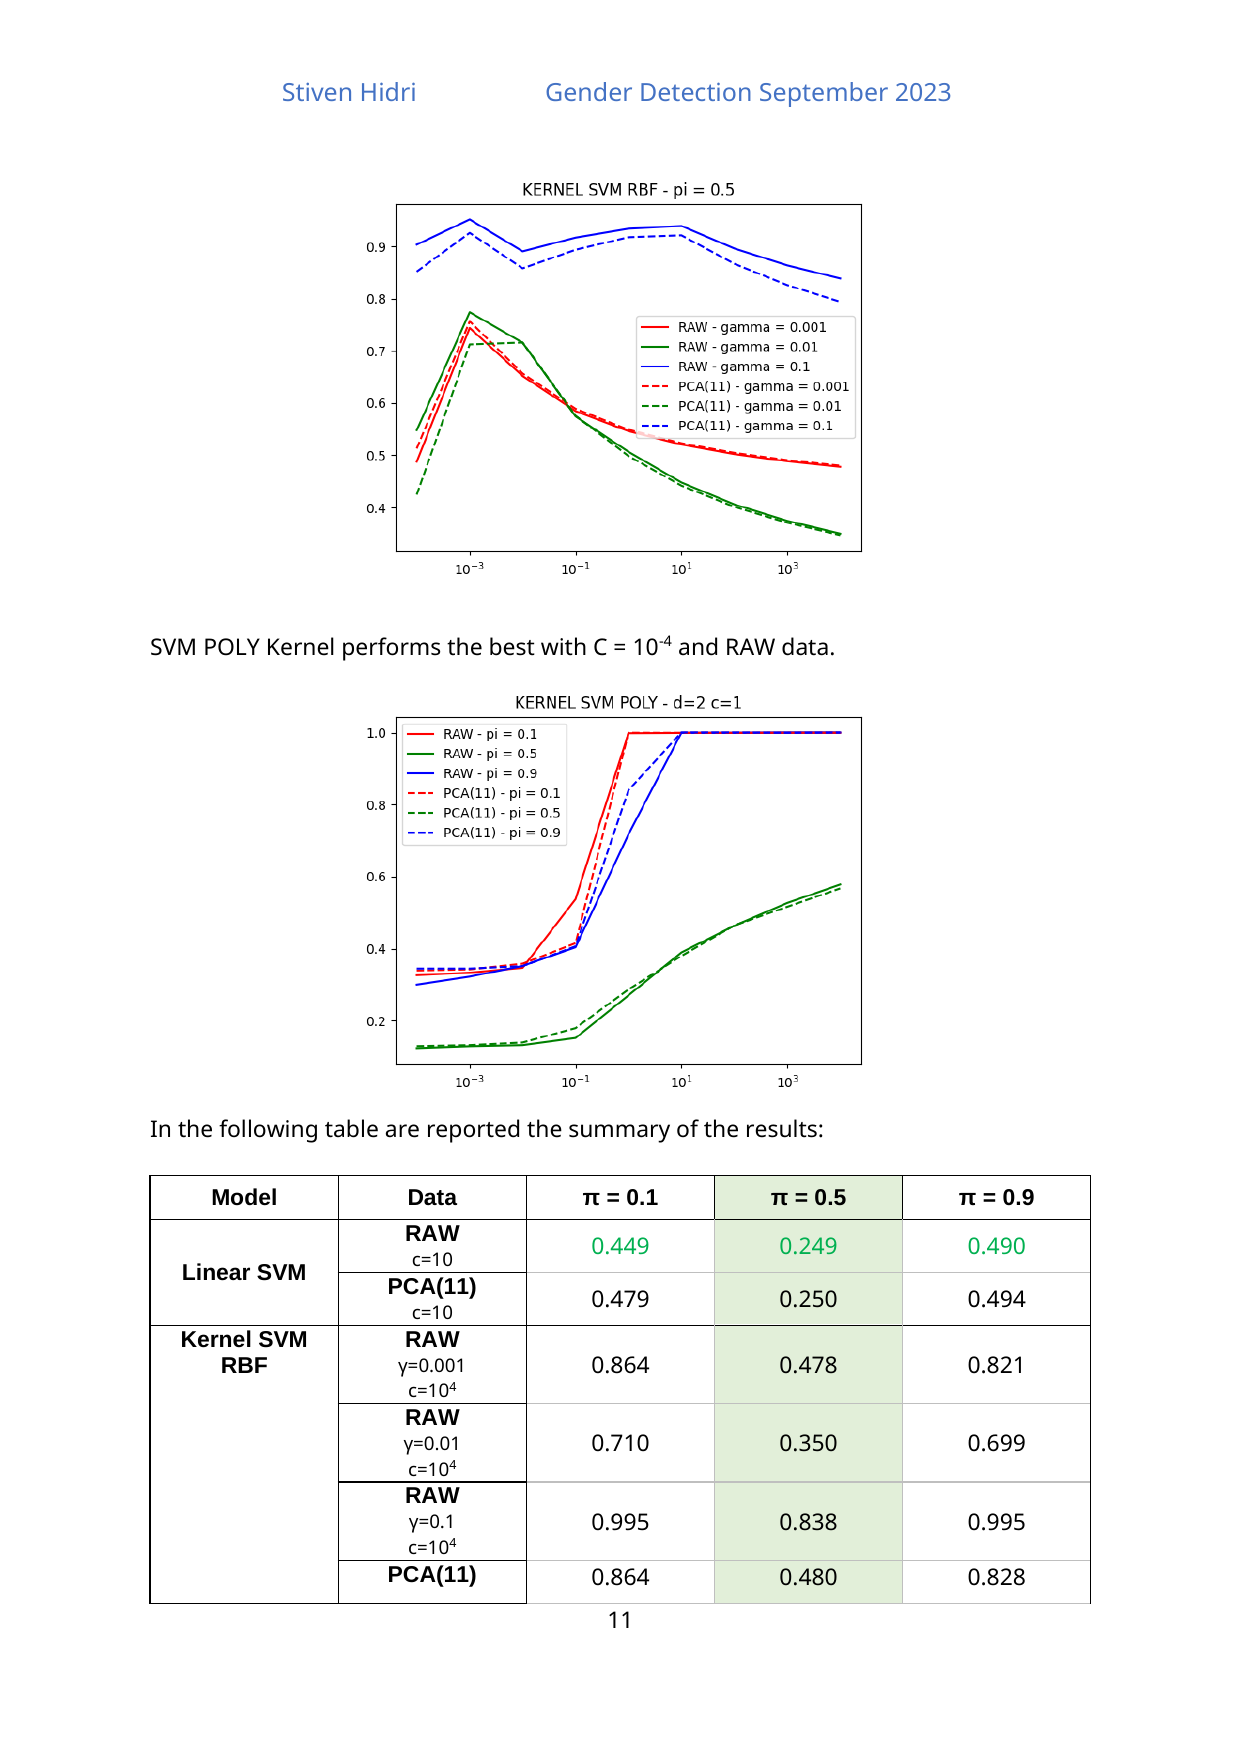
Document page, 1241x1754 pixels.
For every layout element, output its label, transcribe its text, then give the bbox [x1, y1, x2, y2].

table_cell PCA(11) [339, 1561, 526, 1603]
table_cell 0.249 [715, 1220, 902, 1272]
table_cell RAW γ=0.01 c=104 [339, 1404, 526, 1481]
table_cell RAW γ=0.001 c=104 [339, 1326, 526, 1403]
table_cell PCA(11) c=10 [339, 1273, 526, 1324]
table_cell 0.995 [903, 1483, 1090, 1560]
table_cell 0.478 [715, 1326, 902, 1403]
table_cell 0.490 [903, 1220, 1090, 1272]
table_header π = 0.1 [527, 1176, 714, 1219]
table_cell 0.479 [527, 1273, 714, 1324]
table_header Model [151, 1176, 338, 1219]
table_cell 0.480 [715, 1561, 902, 1603]
table_cell 0.494 [903, 1273, 1090, 1324]
table_cell 0.821 [903, 1326, 1090, 1403]
table_cell RAW c=10 [339, 1220, 526, 1272]
table_cell 0.250 [715, 1273, 902, 1324]
text In the following table are reported the summary of the results: [150, 1112, 1090, 1144]
table_cell 0.699 [903, 1404, 1090, 1481]
table_header Data [339, 1176, 526, 1219]
table_cell 0.864 [527, 1561, 714, 1603]
table_cell 0.710 [527, 1404, 714, 1481]
table_cell RAW γ=0.1 c=104 [339, 1483, 526, 1560]
table_cell 0.864 [527, 1326, 714, 1403]
table_cell 0.838 [715, 1483, 902, 1560]
table_cell Linear SVM [151, 1220, 338, 1324]
table_cell 0.350 [715, 1404, 902, 1481]
table_cell 0.449 [527, 1220, 714, 1272]
table_cell Kernel SVM RBF [151, 1326, 338, 1603]
table_cell 0.995 [527, 1483, 714, 1560]
text SVM POLY Kernel performs the best with C = 10-4 and RAW data. [150, 631, 1090, 662]
table_header π = 0.9 [903, 1176, 1090, 1219]
table_header π = 0.5 [715, 1176, 902, 1219]
table_cell 0.828 [903, 1561, 1090, 1603]
